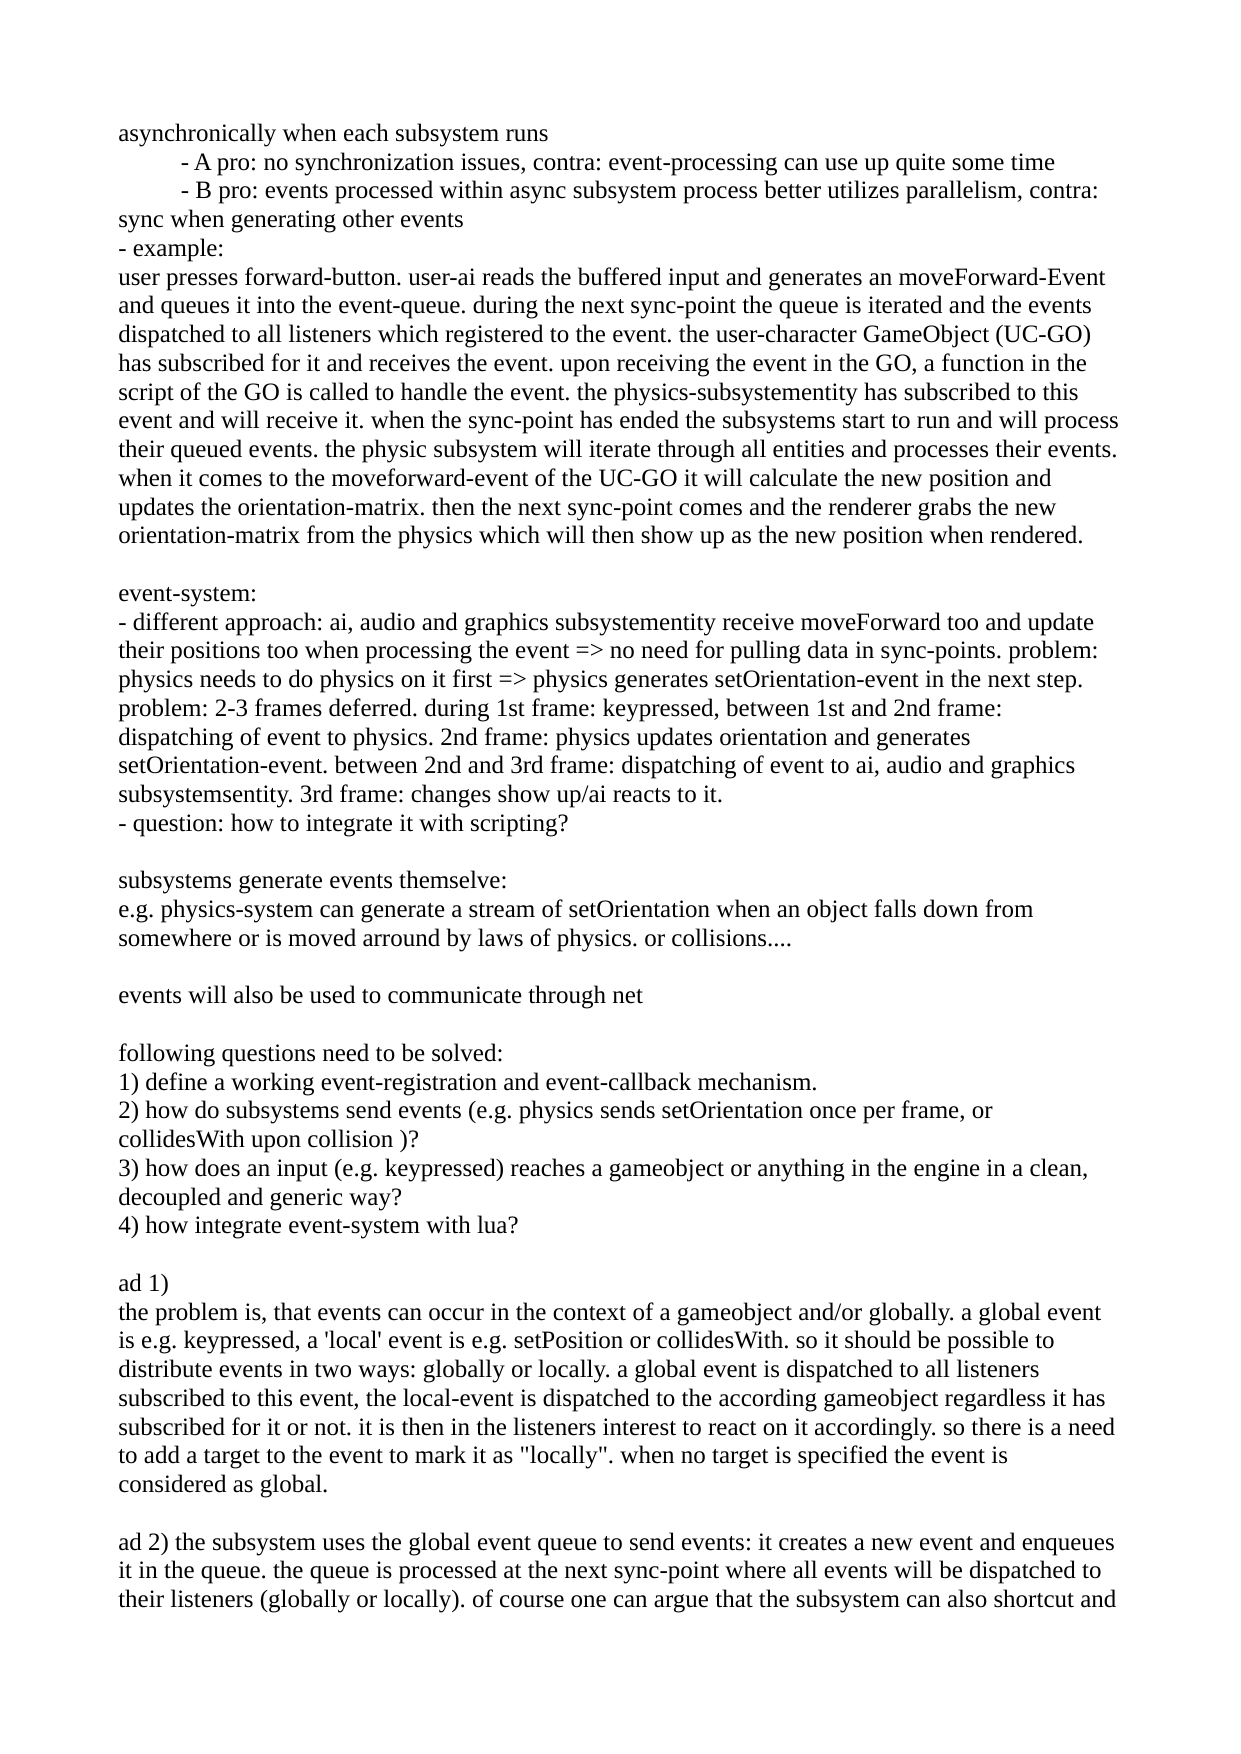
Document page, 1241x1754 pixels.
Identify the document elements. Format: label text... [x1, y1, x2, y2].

text subsystems generate events themselve: e.g. physics-system can generate a stream of setOrientation when an object falls down from somewhere or is moved arround by laws of physics. or collisions.... events will also be used to communicate through net [118, 866, 1122, 1009]
text following questions need to be solved: 1) define a working event-registration and event-callback mechanism. 2) how do subsystems send events (e.g. physics sends setOrientation once per frame, or collidesWith upon collision )? 3) how does an input (e.g. keypressed) reaches a gameobject or anything in the engine in a clean, decoupled and generic way? 4) how integrate event-system with lua? ad 1) the problem is, that events can occur in the context of a gameobject and/or globally. a global event is e.g. keypressed, a 'local' event is e.g. setPosition or collidesWith. so it should be possible to distribute events in two ways: globally or locally. a global event is dispatched to all listeners subscribed to this event, the local-event is dispatched to the according gameobject regardless it has subscribed for it or not. it is then in the listeners interest to react on it accordingly. so there is a need to add a target to the event to mark it as "locally". when no target is specified the event is considered as global. ad 2) the subsystem uses the global event queue to send events: it creates a new event and enqueues it in the queue. the queue is processed at the next sync-point where all events will be dispatched to their listeners (globally or locally). of course one can argue that the subsystem can also shortcut and [118, 1038, 1122, 1613]
text asynchronically when each subsystem runs - A pro: no synchronization issues, contra: event-processing can use up quite some time - B pro: events processed within async subsystem process better utilizes parallelism, contra: sync when generating other events - example: user presses forward-button. user-ai reads the buffered input and generates an moveForward-Event and queues it into the event-queue. during the next sync-point the queue is iterated and the events dispatched to all listeners which registered to the event. the user-character GameObject (UC-GO) has subscribed for it and receives the event. upon receiving the event in the GO, a function in the script of the GO is called to handle the event. the physics-subsystementity has subscribed to this event and will receive it. when the sync-point has ended the subsystems start to run and will process their queued events. the physic subsystem will iterate through all entities and processes their events. when it comes to the moveforward-event of the UC-GO it will calculate the new position and updates the orientation-matrix. then the next sync-point comes and the renderer grabs the new orientation-matrix from the physics which will then show up as the new position when rendered. [118, 118, 1122, 549]
text event-system: - different approach: ai, audio and graphics subsystementity receive moveForward too and update their positions too when processing the event => no need for pulling data in sync-points. problem: physics needs to do physics on it first => physics generates setOrientation-event in the next step. problem: 2-3 frames deferred. during 1st frame: keypressed, between 1st and 2nd frame: dispatching of event to physics. 2nd frame: physics updates orientation and generates setOrientation-event. between 2nd and 3rd frame: dispatching of event to ai, audio and graphics subsystemsentity. 3rd frame: changes show up/ai reacts to it. - question: how to integrate it with scripting? [118, 578, 1122, 837]
